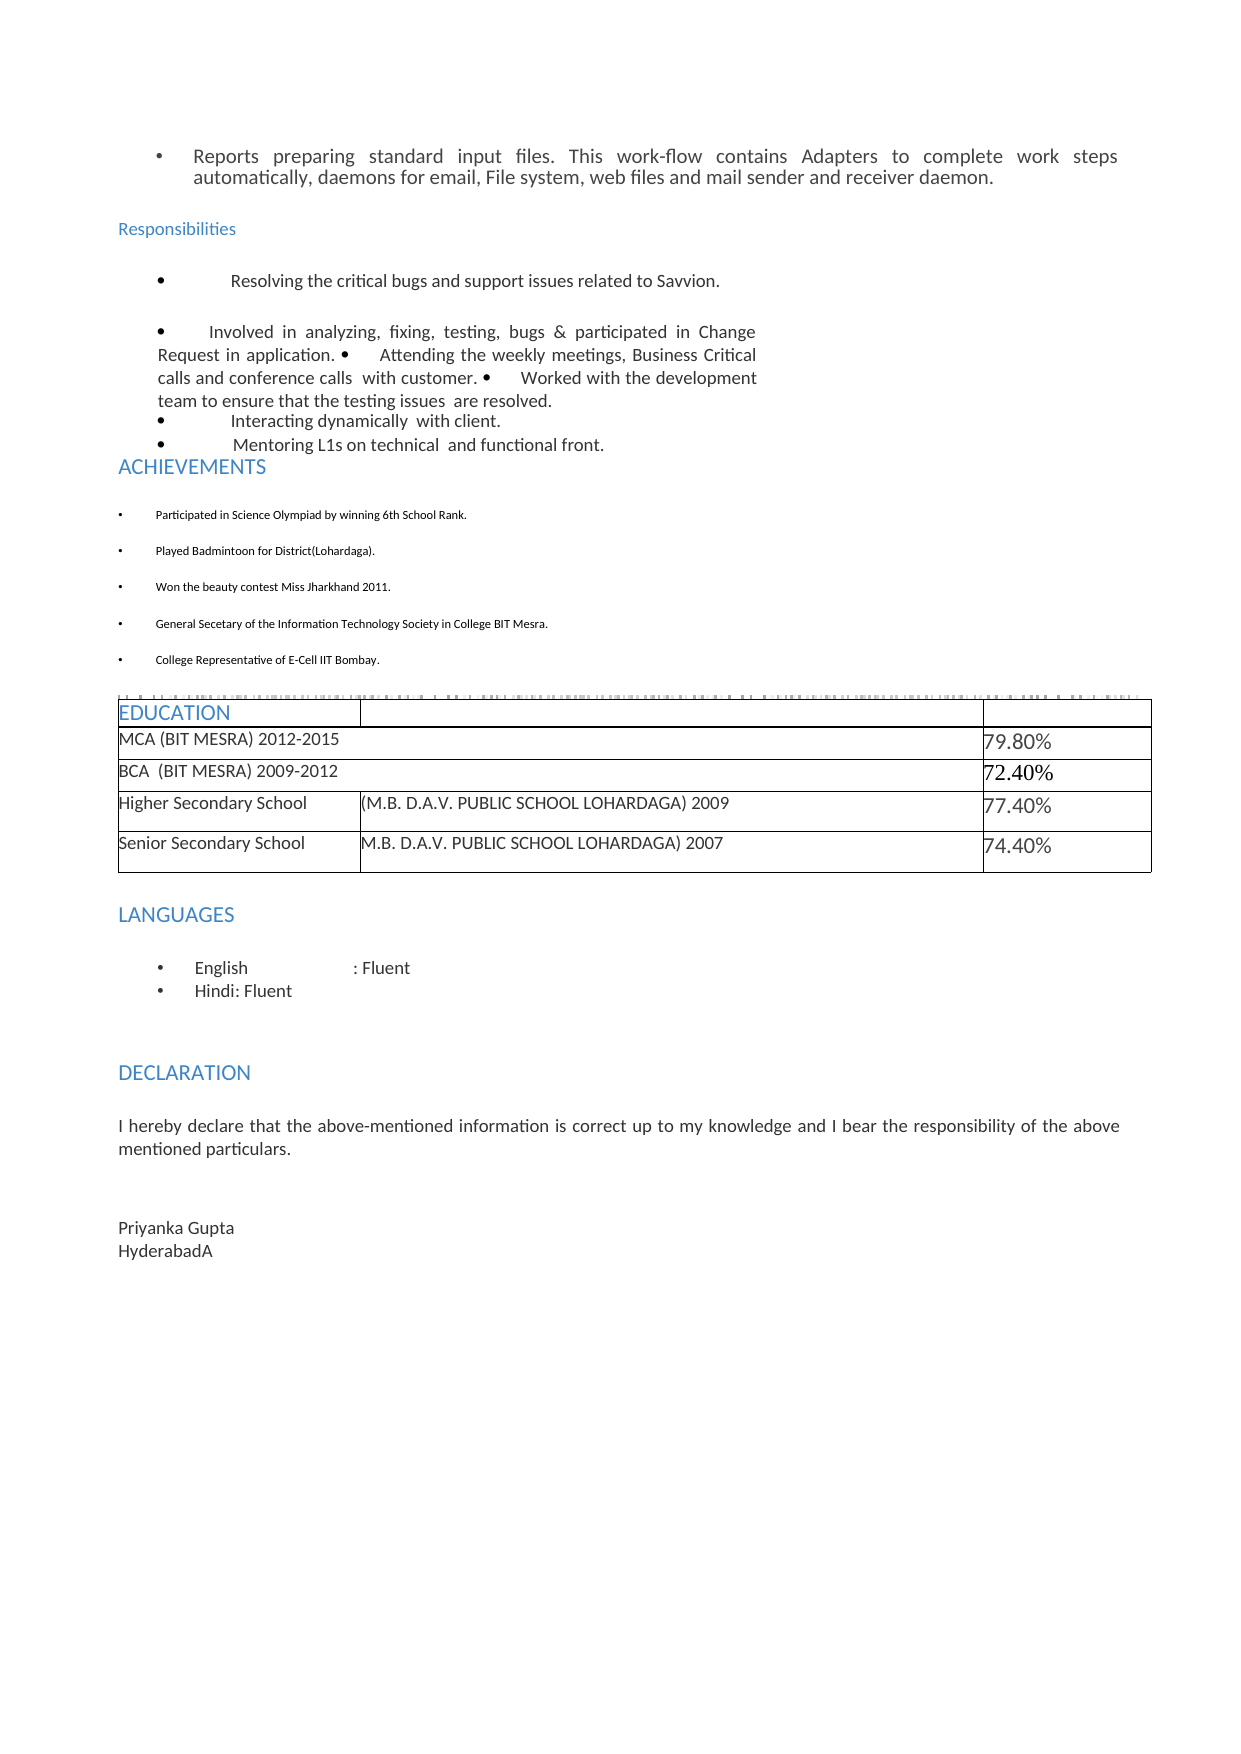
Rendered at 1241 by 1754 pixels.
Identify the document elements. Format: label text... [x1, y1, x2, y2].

table_cell BCA (BIT MESRA) 2009-2012 [119, 760, 983, 791]
list English : Fluent [156, 956, 1122, 979]
list Played Badmintoon for District(Lohardaga). [81, 543, 1122, 559]
list Won the beauty contest Miss Jharkhand 2011. [81, 580, 1122, 595]
table_cell 72.40% [984, 760, 1151, 791]
text Priyanka Gupta [118, 1216, 1122, 1239]
table_cell 77.40% [984, 792, 1151, 831]
list Reports preparing standard input files. This work-flow contains Adapters to complete work steps automatically, daemons for email, File system, web files and mail sender and receiver daemon. [156, 146, 1120, 189]
table_cell MCA (BIT MESRA) 2012-2015 [119, 728, 983, 759]
text LANGUAGES [118, 900, 1122, 928]
table_cell 79.80% [984, 728, 1151, 759]
text HyderabadA [118, 1239, 1122, 1262]
table_cell M.B. D.A.V. PUBLIC SCHOOL LOHARDAGA) 2007 [361, 832, 983, 872]
table_header [361, 700, 983, 726]
table_header EDUCATION [119, 700, 360, 726]
table_cell Higher Secondary School [119, 792, 360, 831]
table_header [984, 700, 1151, 726]
list General Secetary of the Information Technology Society in College BIT Mesra. [81, 616, 1122, 631]
table_cell (M.B. D.A.V. PUBLIC SCHOOL LOHARDAGA) 2009 [361, 792, 983, 831]
table_cell Senior Secondary School [119, 832, 360, 872]
list College Representative of E-Cell IIT Bombay. [81, 652, 1122, 667]
text · Mentoring L1s on technical and functional front. [158, 431, 1122, 456]
text ACHIEVEMENTS [118, 456, 1122, 479]
text I hereby declare that the above-mentioned information is correct up to my knowledge and I bear the responsibility of the above mentioned particulars. [118, 1114, 1122, 1160]
text · Involved in analyzing, fixing, testing, bugs & participated in Change Request in application. · Attending the weekly meetings, Business Critical calls and conference calls with customer. · Worked with the development team to ensure that the testing issues are resolved. [158, 321, 757, 412]
text · Resolving the critical bugs and support issues related to Savvion. [158, 268, 1122, 292]
text · Interacting dynamically with client. [158, 412, 1122, 431]
table_cell 74.40% [984, 832, 1151, 872]
list Hindi : Fluent [156, 979, 1122, 1002]
list Participated in Science Olympiad by winning 6th School Rank. [81, 507, 1122, 523]
text DECLARATION [118, 1058, 1122, 1086]
text Responsibilities [118, 217, 1122, 240]
